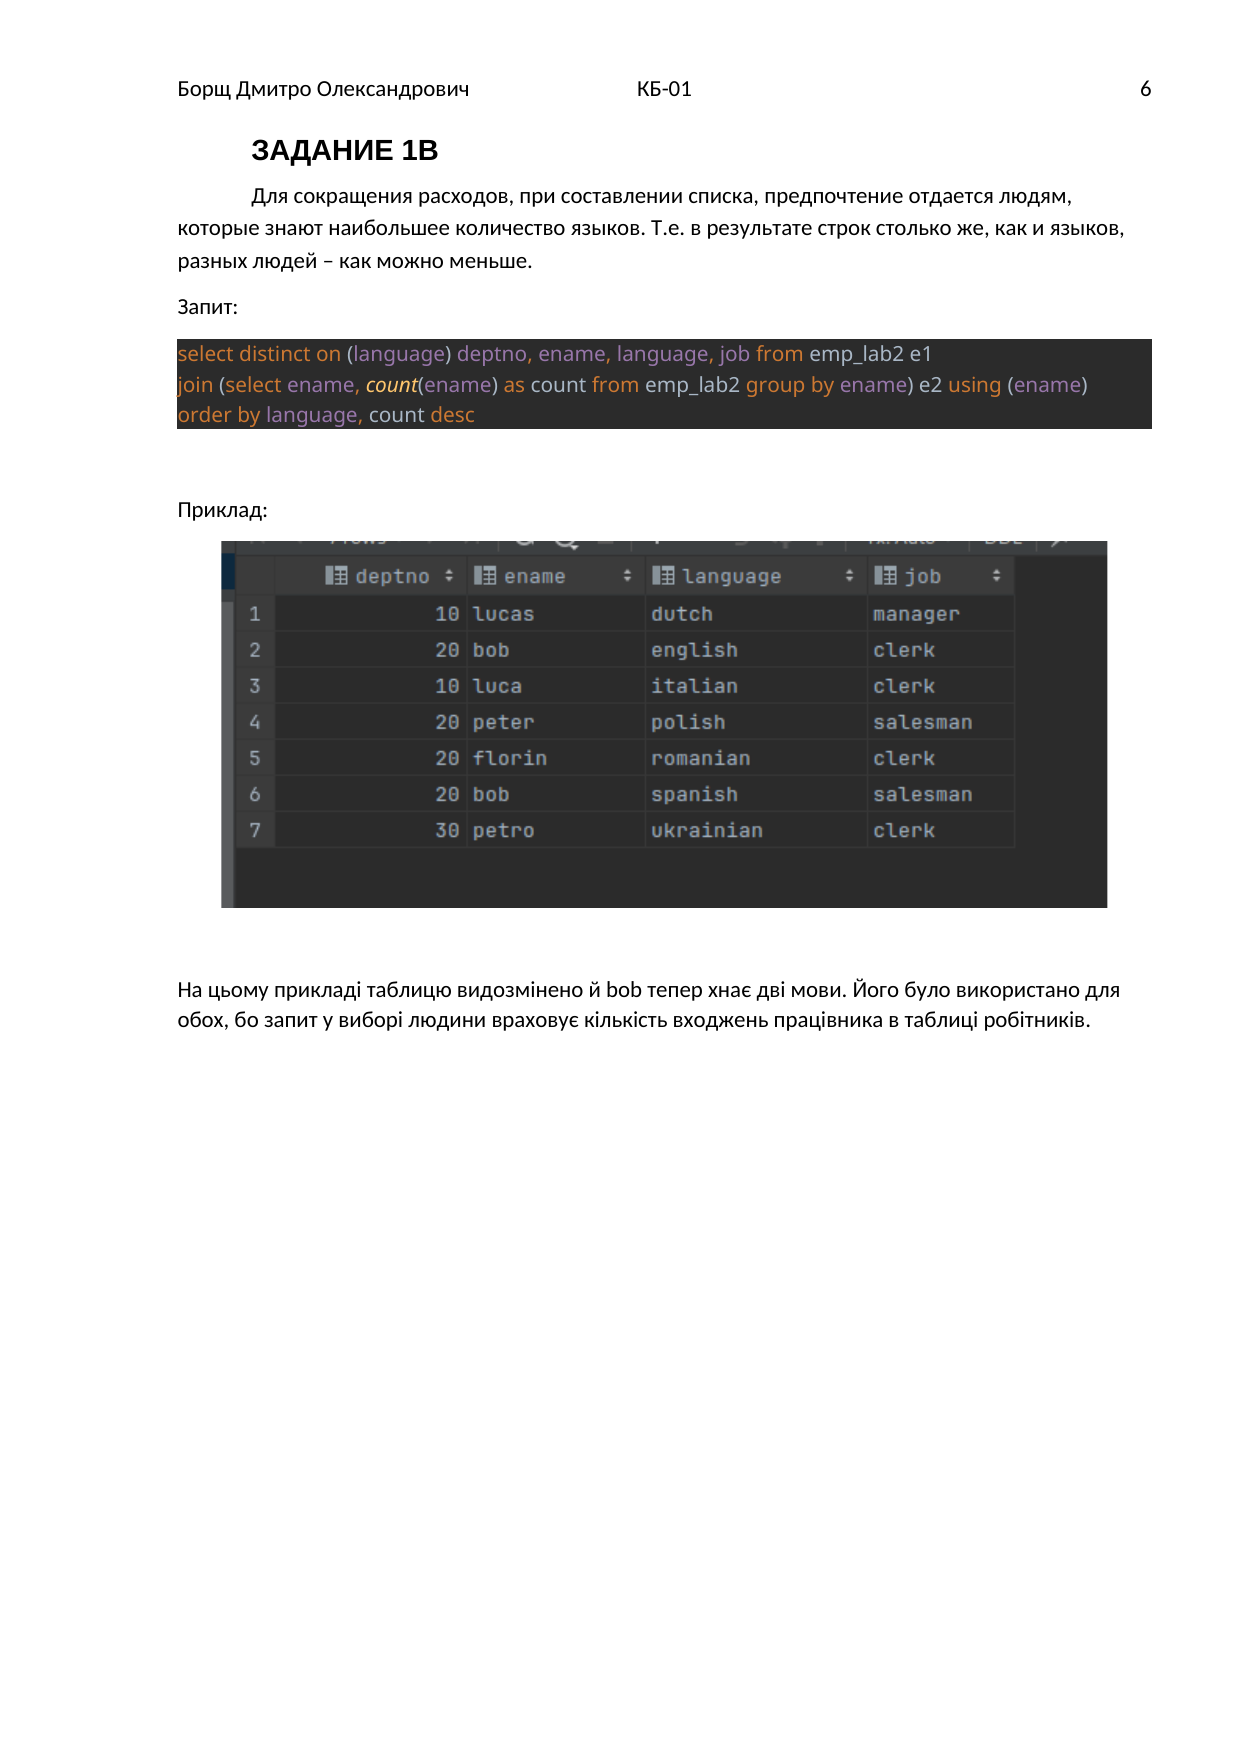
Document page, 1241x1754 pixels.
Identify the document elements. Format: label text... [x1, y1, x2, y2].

subtitle ЗАДАНИЕ 1В [177, 133, 1152, 166]
text Запит: [177, 292, 1152, 321]
text Приклад: [177, 495, 1152, 523]
picture [221, 541, 1108, 908]
text На цьому прикладі таблицю видозмінено й bob тепер хнає дві мови. Його було використано для обох, бо запит у виборі людини враховує кількість входжень працівника в таблиці робітників. [177, 975, 1152, 1033]
text Для сокращения расходов, при составлении списка, предпочтение отдается людям, которые знают наибольшее количество языков. Т.е. в результате строк столько же, как и языков, разных людей – как можно меньше. [177, 181, 1152, 274]
text select distinct on (language) deptno, ename, language, job from emp_lab2 e1 join (select ename, count(ename) as count from emp_lab2 group by ename) e2 using (ename) order by language, count desc [177, 339, 1152, 429]
